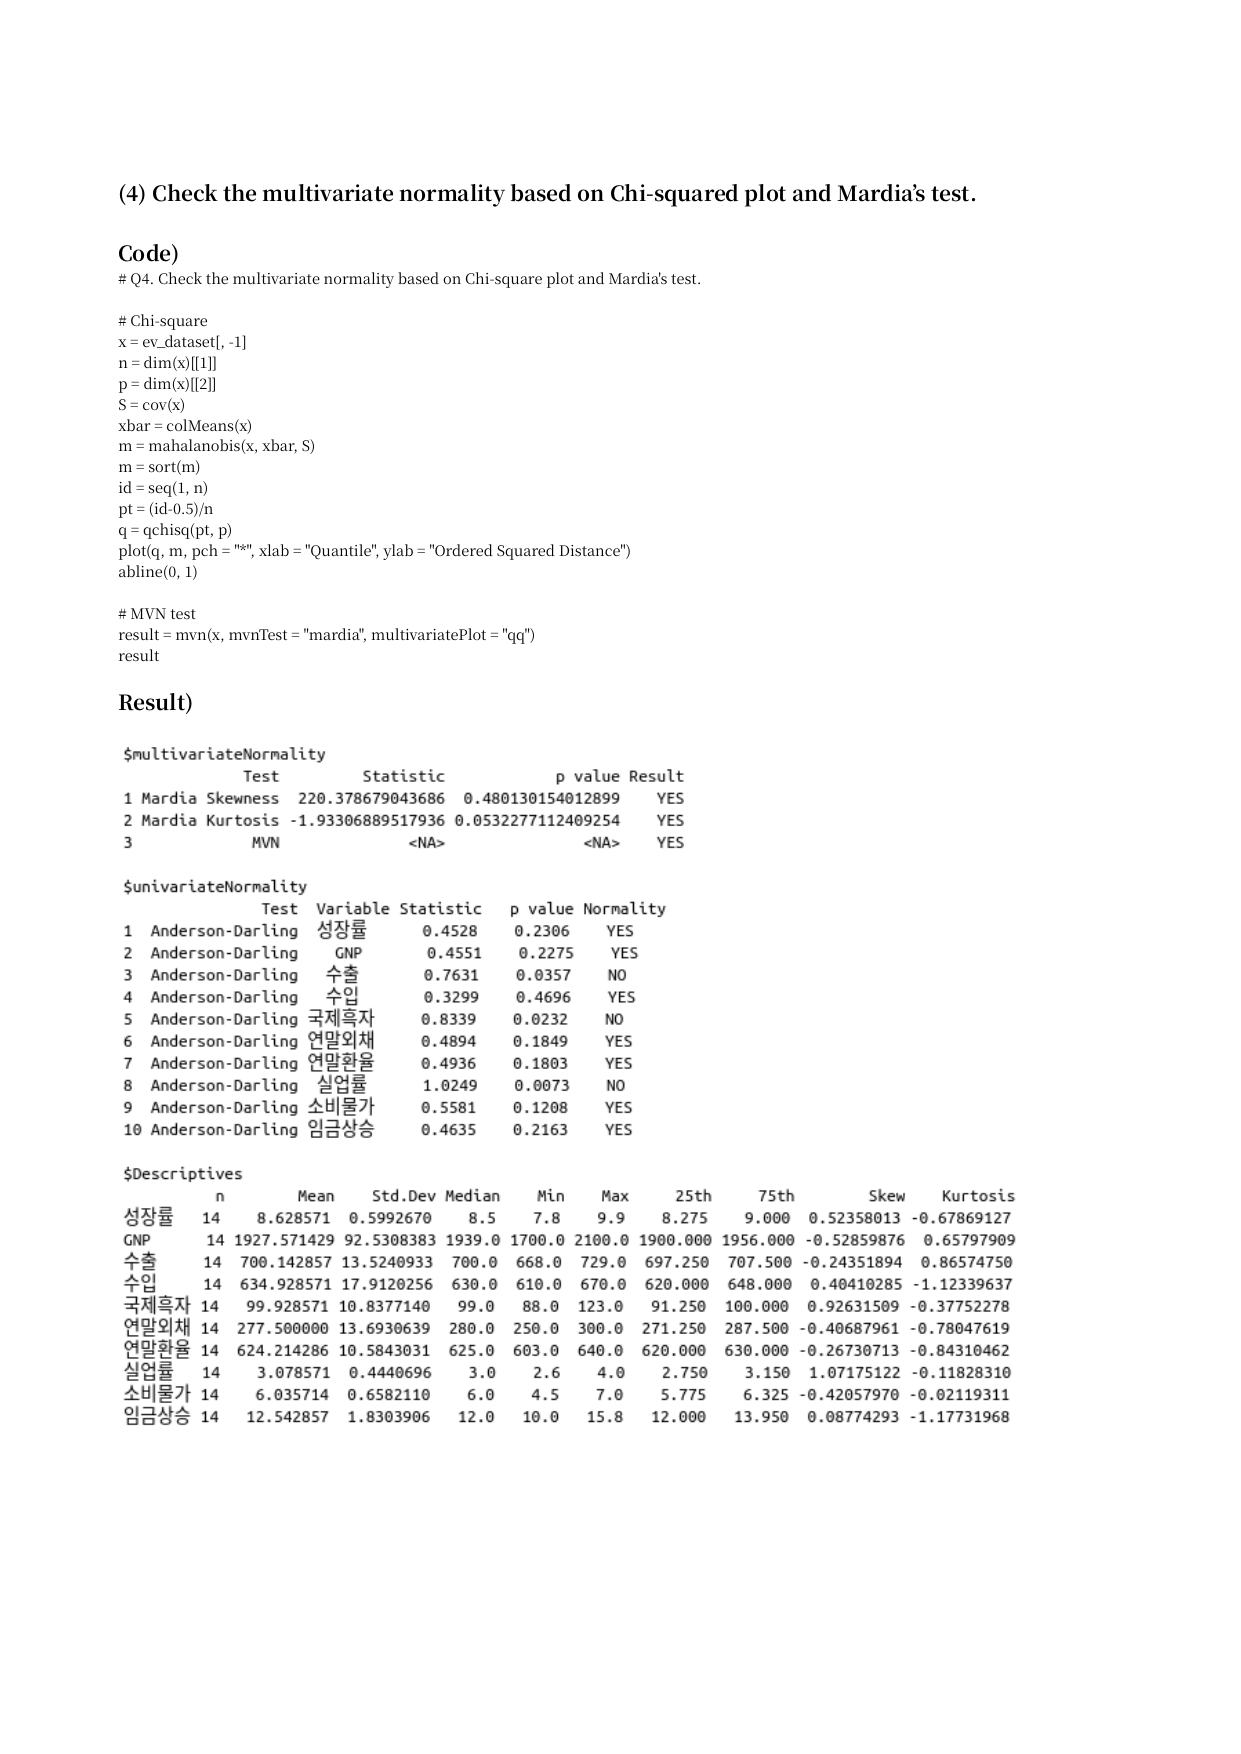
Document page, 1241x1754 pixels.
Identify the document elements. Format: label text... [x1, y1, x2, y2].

text abline(0, 1) [118, 561, 1122, 582]
text q = qchisq(pt, p) [118, 519, 1122, 540]
text p = dim(x)[[2]] [118, 372, 1122, 393]
text m = sort(m) [118, 456, 1122, 477]
text # Chi-square [118, 309, 1122, 330]
picture [118, 746, 1123, 1432]
text xbar = colMeans(x) [118, 414, 1122, 435]
text Code) [118, 238, 1122, 268]
text # Q4. Check the multivariate normality based on Chi-square plot and Mardia's test. [118, 268, 1122, 288]
text m = mahalanobis(x, xbar, S) [118, 435, 1122, 456]
text # MVN test [118, 603, 1122, 623]
text x = ev_dataset[, -1] [118, 330, 1122, 351]
text result [118, 644, 1122, 665]
text id = seq(1, n) [118, 477, 1122, 498]
text Result) [118, 686, 1122, 716]
text plot(q, m, pch = "*", xlab = "Quantile", ylab = "Ordered Squared Distance") [118, 540, 1122, 561]
text S = cov(x) [118, 393, 1122, 414]
text n = dim(x)[[1]] [118, 351, 1122, 372]
text (4) Check the multivariate normality based on Chi-squared plot and Mardia’s test. [118, 178, 1122, 208]
text result = mvn(x, mvnTest = "mardia", multivariatePlot = "qq") [118, 623, 1122, 644]
text pt = (id-0.5)/n [118, 498, 1122, 519]
